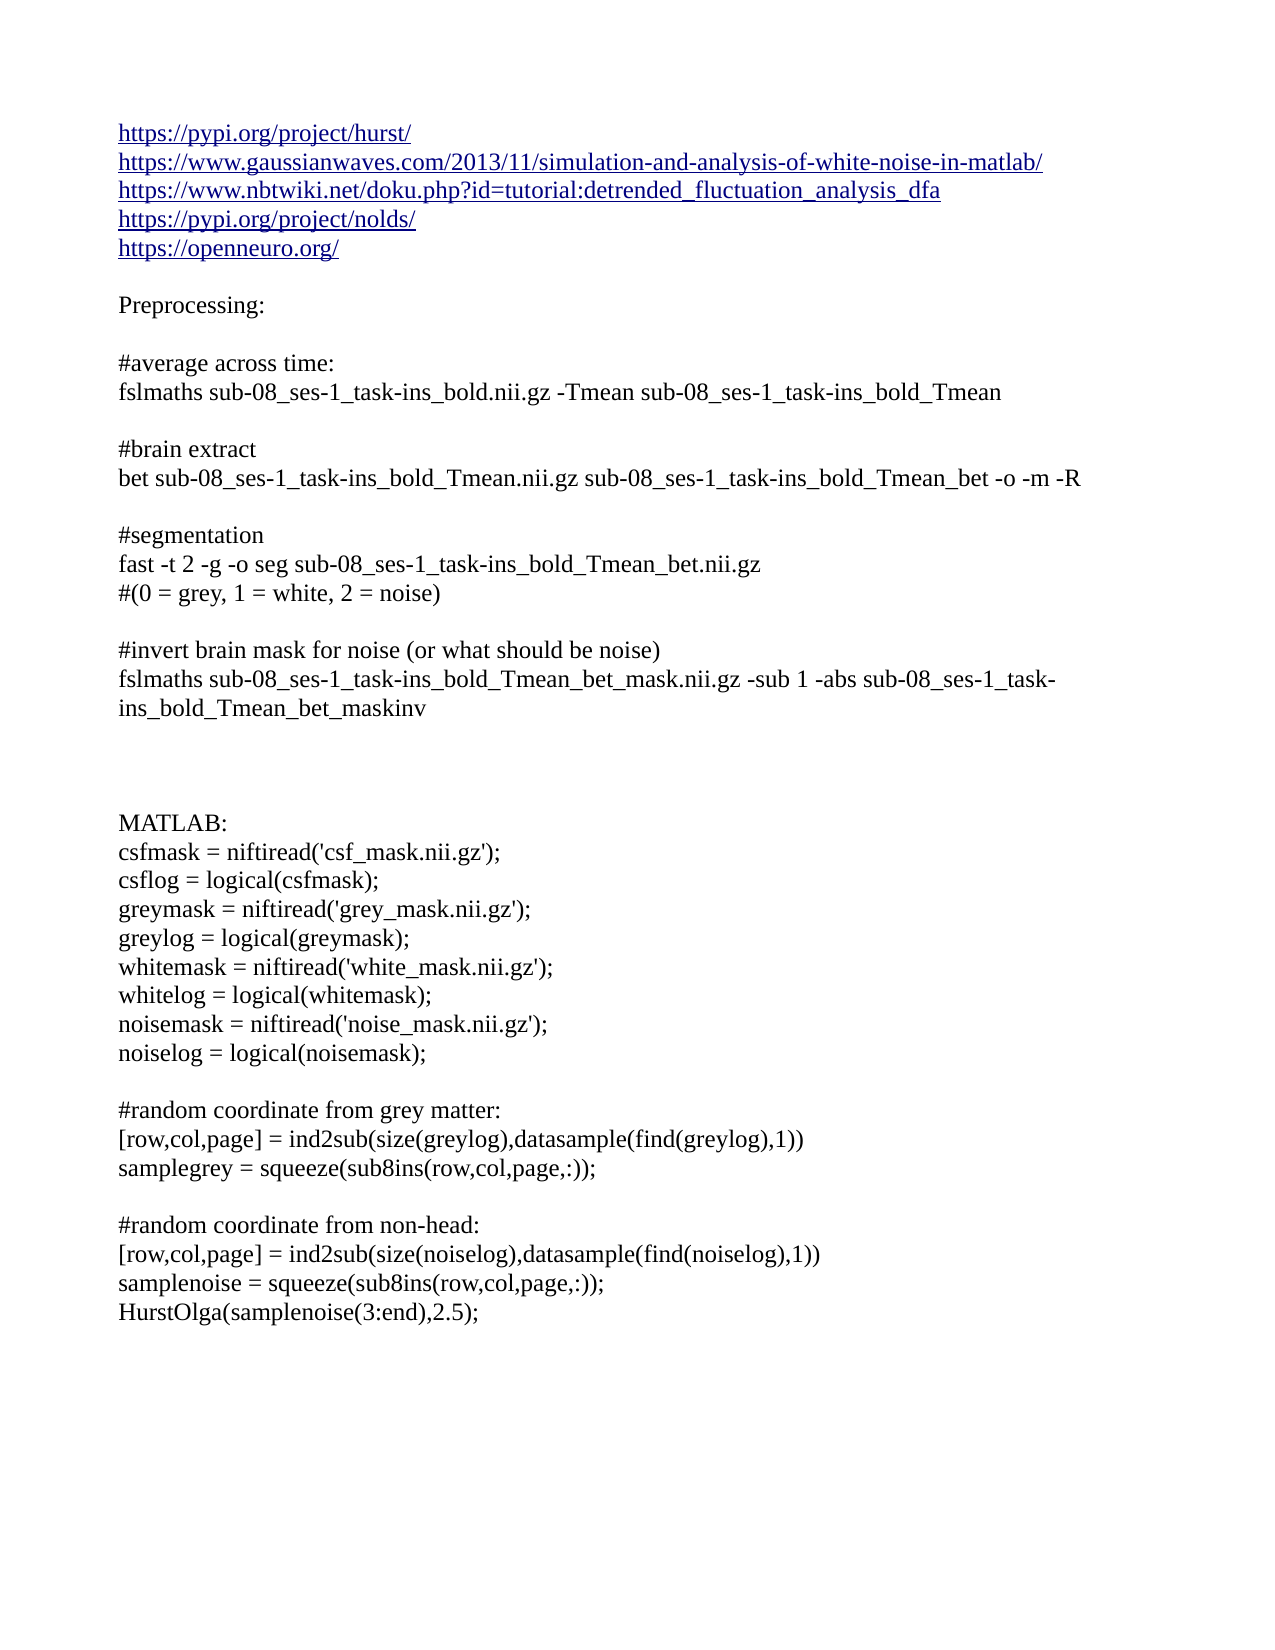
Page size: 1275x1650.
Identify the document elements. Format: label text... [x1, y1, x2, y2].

text HurstOlga(samplenoise(3:end),2.5); [118, 1297, 1157, 1326]
text [row,col,page] = ind2sub(size(greylog),datasample(find(greylog),1)) [118, 1124, 1157, 1153]
text #brain extract [118, 434, 1157, 463]
text #segmentation [118, 521, 1157, 549]
text noiselog = logical(noisemask); [118, 1038, 1157, 1067]
text samplenoise = squeeze(sub8ins(row,col,page,:)); [118, 1268, 1157, 1297]
text MATLAB: [118, 808, 1157, 837]
text https://pypi.org/project/hurst/ [118, 118, 1157, 147]
text https://www.gaussianwaves.com/2013/11/simulation-and-analysis-of-white-noise-in-matlab/ [118, 147, 1157, 176]
text Preprocessing: [118, 291, 1157, 319]
text noisemask = niftiread('noise_mask.nii.gz'); [118, 1009, 1157, 1038]
text bet sub-08_ses-1_task-ins_bold_Tmean.nii.gz sub-08_ses-1_task-ins_bold_Tmean_bet -o -m -R [118, 463, 1157, 492]
text #random coordinate from non-head: [118, 1211, 1157, 1239]
text #invert brain mask for noise (or what should be noise) [118, 636, 1157, 664]
text samplegrey = squeeze(sub8ins(row,col,page,:)); [118, 1153, 1157, 1182]
text #random coordinate from grey matter: [118, 1096, 1157, 1124]
text greylog = logical(greymask); [118, 923, 1157, 952]
text csflog = logical(csfmask); [118, 866, 1157, 894]
text https://pypi.org/project/nolds/ [118, 204, 1157, 233]
text fslmaths sub-08_ses-1_task-ins_bold.nii.gz -Tmean sub-08_ses-1_task-ins_bold_Tmean [118, 377, 1157, 406]
text fslmaths sub-08_ses-1_task-ins_bold_Tmean_bet_mask.nii.gz -sub 1 -abs sub-08_ses-1_task-ins_bold_Tmean_bet_maskinv [118, 664, 1157, 722]
text whitelog = logical(whitemask); [118, 981, 1157, 1009]
text fast -t 2 -g -o seg sub-08_ses-1_task-ins_bold_Tmean_bet.nii.gz [118, 549, 1157, 578]
text https://openneuro.org/ [118, 233, 1157, 262]
text greymask = niftiread('grey_mask.nii.gz'); [118, 894, 1157, 923]
text https://www.nbtwiki.net/doku.php?id=tutorial:detrended_fluctuation_analysis_dfa [118, 176, 1157, 204]
text csfmask = niftiread('csf_mask.nii.gz'); [118, 837, 1157, 866]
text #average across time: [118, 348, 1157, 377]
text #(0 = grey, 1 = white, 2 = noise) [118, 578, 1157, 607]
text whitemask = niftiread('white_mask.nii.gz'); [118, 952, 1157, 981]
text [row,col,page] = ind2sub(size(noiselog),datasample(find(noiselog),1)) [118, 1239, 1157, 1268]
